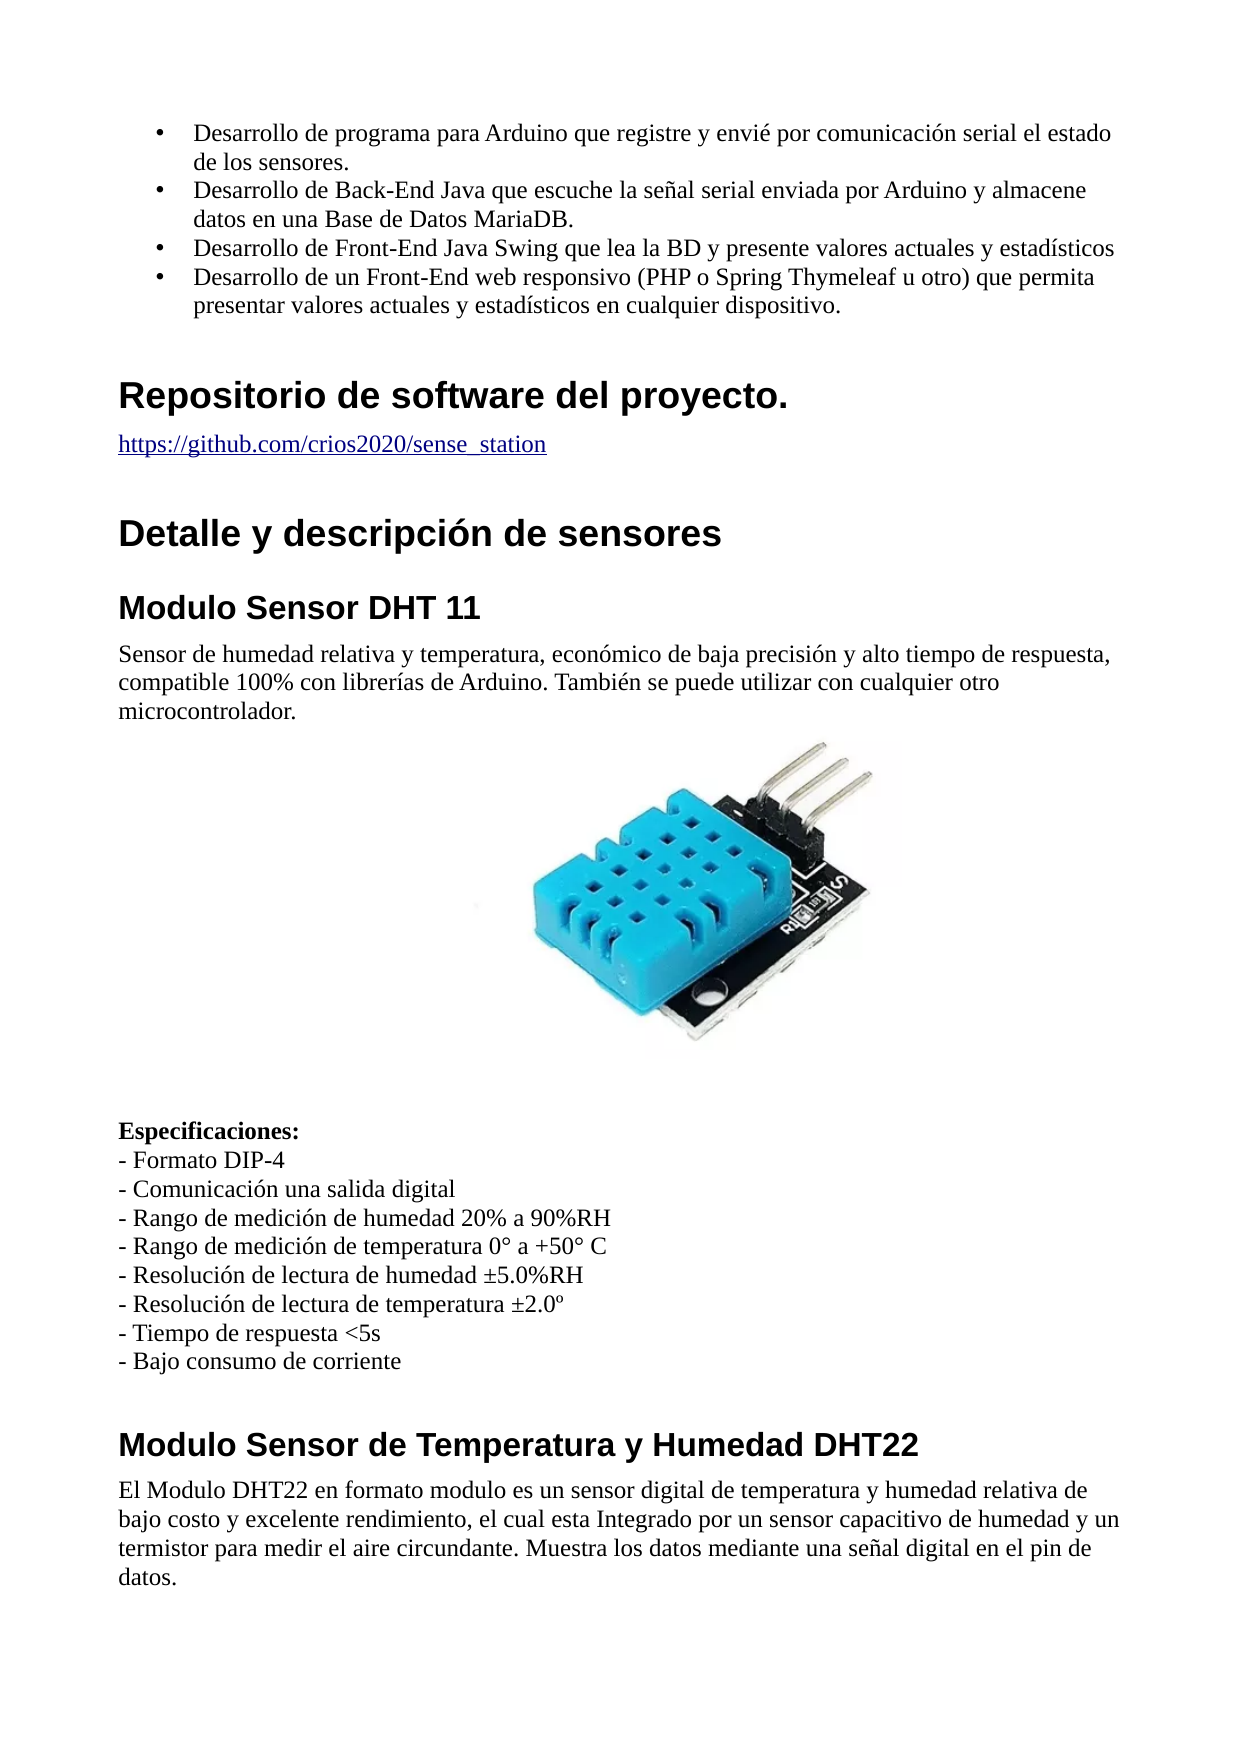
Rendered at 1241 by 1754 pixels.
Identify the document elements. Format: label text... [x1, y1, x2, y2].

text - Bajo consumo de corriente [118, 1346, 1122, 1375]
list Desarrollo de un Front-End web responsivo (PHP o Spring Thymeleaf u otro) que permita presentar valores actuales y estadísticos en cualquier dispositivo. [156, 262, 1122, 319]
text https://github.com/crios2020/sense_station [118, 429, 1122, 457]
subtitle Modulo Sensor de Temperatura y Humedad DHT22 [118, 1425, 1122, 1463]
text El Modulo DHT22 en formato modulo es un sensor digital de temperatura y humedad relativa de bajo costo y excelente rendimiento, el cual esta Integrado por un sensor capacitivo de humedad y un termistor para medir el aire circundante. Muestra los datos mediante una señal digital en el pin de datos. [118, 1476, 1122, 1591]
text Sensor de humedad relativa y temperatura, económico de baja precisión y alto tiempo de respuesta, compatible 100% con librerías de Arduino. También se puede utilizar con cualquier otro microcontrolador. [118, 639, 1122, 725]
picture [338, 725, 903, 1059]
subtitle Modulo Sensor DHT 11 [118, 588, 1122, 626]
text - Resolución de lectura de humedad ±5.0%RH [118, 1260, 1122, 1289]
text Especificaciones: [118, 1116, 1122, 1145]
list Desarrollo de Back-End Java que escuche la señal serial enviada por Arduino y almacene datos en una Base de Datos MariaDB. [156, 176, 1122, 233]
subtitle Repositorio de software del proyecto. [118, 373, 1122, 416]
list Desarrollo de programa para Arduino que registre y envié por comunicación serial el estado de los sensores. [156, 118, 1122, 176]
text - Comunicación una salida digital [118, 1174, 1122, 1203]
text - Tiempo de respuesta <5s [118, 1318, 1122, 1346]
text - Formato DIP-4 [118, 1145, 1122, 1174]
text - Rango de medición de temperatura 0° a +50° C [118, 1231, 1122, 1260]
text - Resolución de lectura de temperatura ±2.0º [118, 1289, 1122, 1318]
text - Rango de medición de humedad 20% a 90%RH [118, 1203, 1122, 1231]
subtitle Detalle y descripción de sensores [118, 511, 1122, 554]
list Desarrollo de Front-End Java Swing que lea la BD y presente valores actuales y estadísticos [156, 233, 1122, 262]
